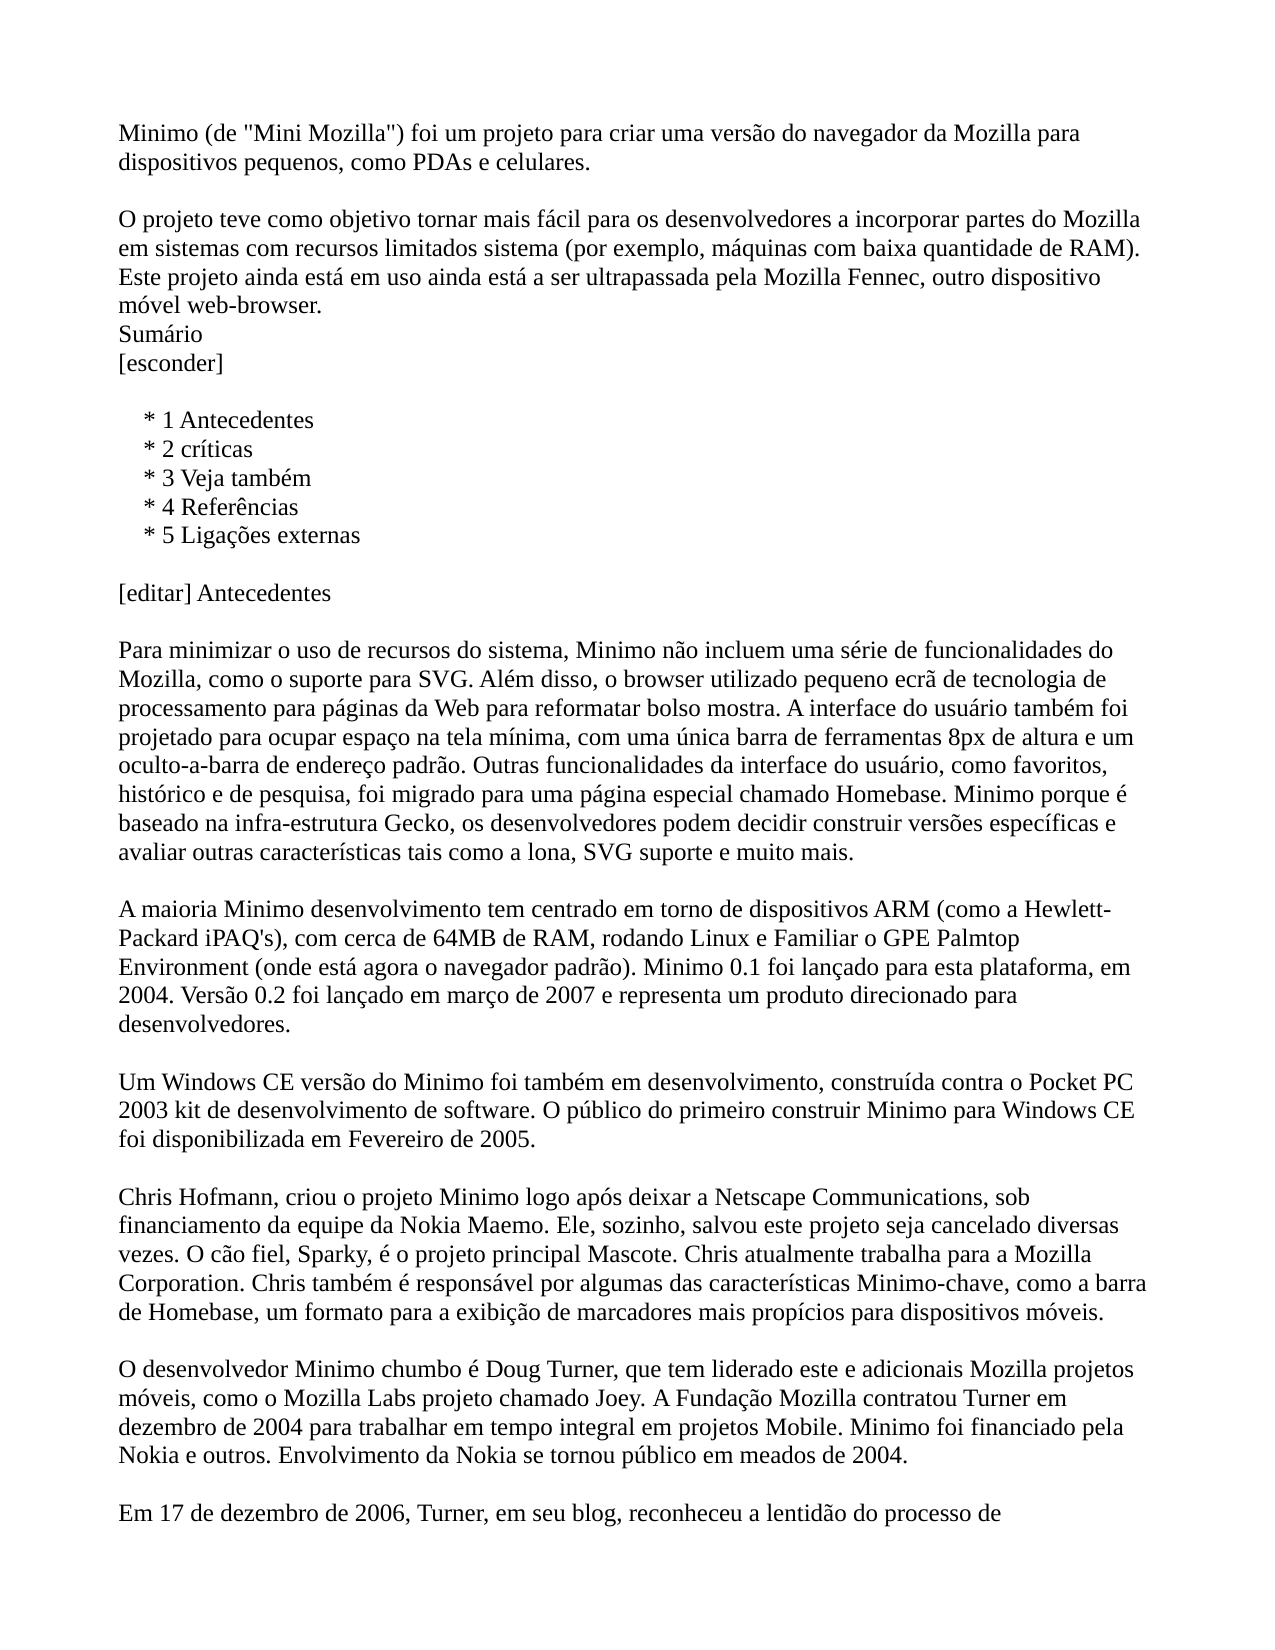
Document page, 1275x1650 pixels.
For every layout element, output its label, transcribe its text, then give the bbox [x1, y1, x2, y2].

text Minimo (de "Mini Mozilla") foi um projeto para criar uma versão do navegador da Mozilla para dispositivos pequenos, como PDAs e celulares. O projeto teve como objetivo tornar mais fácil para os desenvolvedores a incorporar partes do Mozilla em sistemas com recursos limitados sistema (por exemplo, máquinas com baixa quantidade de RAM). Este projeto ainda está em uso ainda está a ser ultrapassada pela Mozilla Fennec, outro dispositivo móvel web-browser. Sumário [esconder] * 1 Antecedentes * 2 críticas * 3 Veja também * 4 Referências * 5 Ligações externas [editar] Antecedentes Para minimizar o uso de recursos do sistema, Minimo não incluem uma série de funcionalidades do Mozilla, como o suporte para SVG. Além disso, o browser utilizado pequeno ecrã de tecnologia de processamento para páginas da Web para reformatar bolso mostra. A interface do usuário também foi projetado para ocupar espaço na tela mínima, com uma única barra de ferramentas 8px de altura e um oculto-a-barra de endereço padrão. Outras funcionalidades da interface do usuário, como favoritos, histórico e de pesquisa, foi migrado para uma página especial chamado Homebase. Minimo porque é baseado na infra-estrutura Gecko, os desenvolvedores podem decidir construir versões específicas e avaliar outras características tais como a lona, SVG suporte e muito mais. A maioria Minimo desenvolvimento tem centrado em torno de dispositivos ARM (como a Hewlett-Packard iPAQ's), com cerca de 64MB de RAM, rodando Linux e Familiar o GPE Palmtop Environment (onde está agora o navegador padrão). Minimo 0.1 foi lançado para esta plataforma, em 2004. Versão 0.2 foi lançado em março de 2007 e representa um produto direcionado para desenvolvedores. Um Windows CE versão do Minimo foi também em desenvolvimento, construída contra o Pocket PC 2003 kit de desenvolvimento de software. O público do primeiro construir Minimo para Windows CE foi disponibilizada em Fevereiro de 2005. Chris Hofmann, criou o projeto Minimo logo após deixar a Netscape Communications, sob financiamento da equipe da Nokia Maemo. Ele, sozinho, salvou este projeto seja cancelado diversas vezes. O cão fiel, Sparky, é o projeto principal Mascote. Chris atualmente trabalha para a Mozilla Corporation. Chris também é responsável por algumas das características Minimo-chave, como a barra de Homebase, um formato para a exibição de marcadores mais propícios para dispositivos móveis. O desenvolvedor Minimo chumbo é Doug Turner, que tem liderado este e adicionais Mozilla projetos móveis, como o Mozilla Labs projeto chamado Joey. A Fundação Mozilla contratou Turner em dezembro de 2004 para trabalhar em tempo integral em projetos Mobile. Minimo foi financiado pela Nokia e outros. Envolvimento da Nokia se tornou público em meados de 2004. Em 17 de dezembro de 2006, Turner, em seu blog, reconheceu a lentidão do processo de [118, 118, 1157, 1527]
